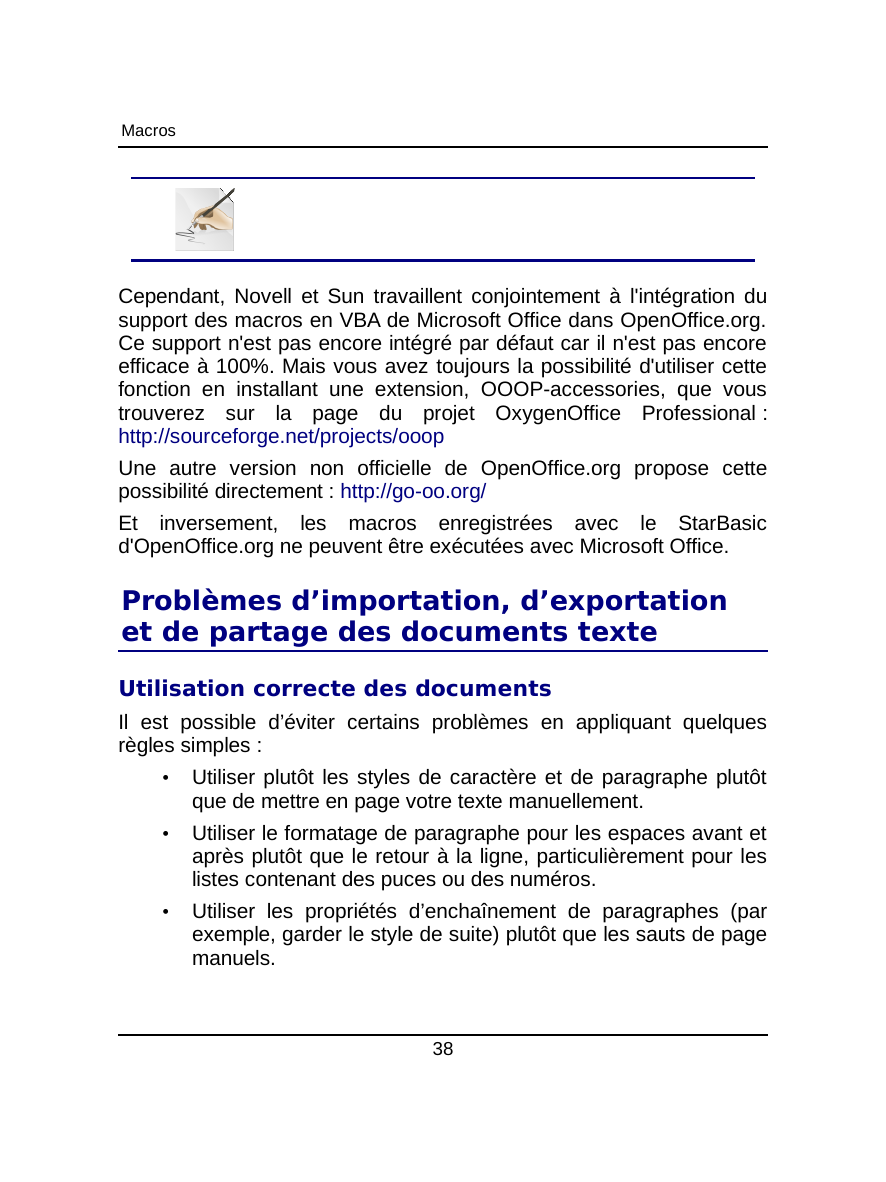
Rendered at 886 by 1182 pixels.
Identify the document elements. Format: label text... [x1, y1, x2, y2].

table_header [131, 179, 279, 259]
list Utiliser les propriétés d’enchaînement de paragraphes (par exemple, garder le style de suite) plutôt que les sauts de page manuels. [162, 900, 768, 969]
picture [175, 188, 235, 251]
text Une autre version non officielle de OpenOffice.org propose cette possibilité directement : http://go-oo.org/ [118, 457, 768, 503]
text Cependant, Novell et Sun travaillent conjointement à l'intégration du support des macros en VBA de Microsoft Office dans OpenOffice.org. Ce support n'est pas encore intégré par défaut car il n'est pas encore efficace à 100%. Mais vous avez toujours la possibilité d'utiliser cette fonction en installant une extension, OOOP-accessories, que vous trouverez sur la page du projet OxygenOffice Professional : http://sourceforge.net/projects/ooop [118, 285, 768, 448]
subtitle Problèmes d’importation, d’exportation et de partage des documents texte [118, 582, 768, 650]
list Utiliser le formatage de paragraphe pour les espaces avant et après plutôt que le retour à la ligne, particulièrement pour les listes contenant des puces ou des numéros. [162, 821, 768, 891]
text Et inversement, les macros enregistrées avec le StarBasic d'OpenOffice.org ne peuvent être exécutées avec Microsoft Office. [118, 512, 768, 558]
text Il est possible d’éviter certains problèmes en appliquant quelques règles simples : [118, 711, 768, 757]
subtitle Utilisation correcte des documents [118, 676, 768, 702]
table_header [279, 179, 755, 259]
list Utiliser plutôt les styles de caractère et de paragraphe plutôt que de mettre en page votre texte manuellement. [162, 766, 768, 812]
